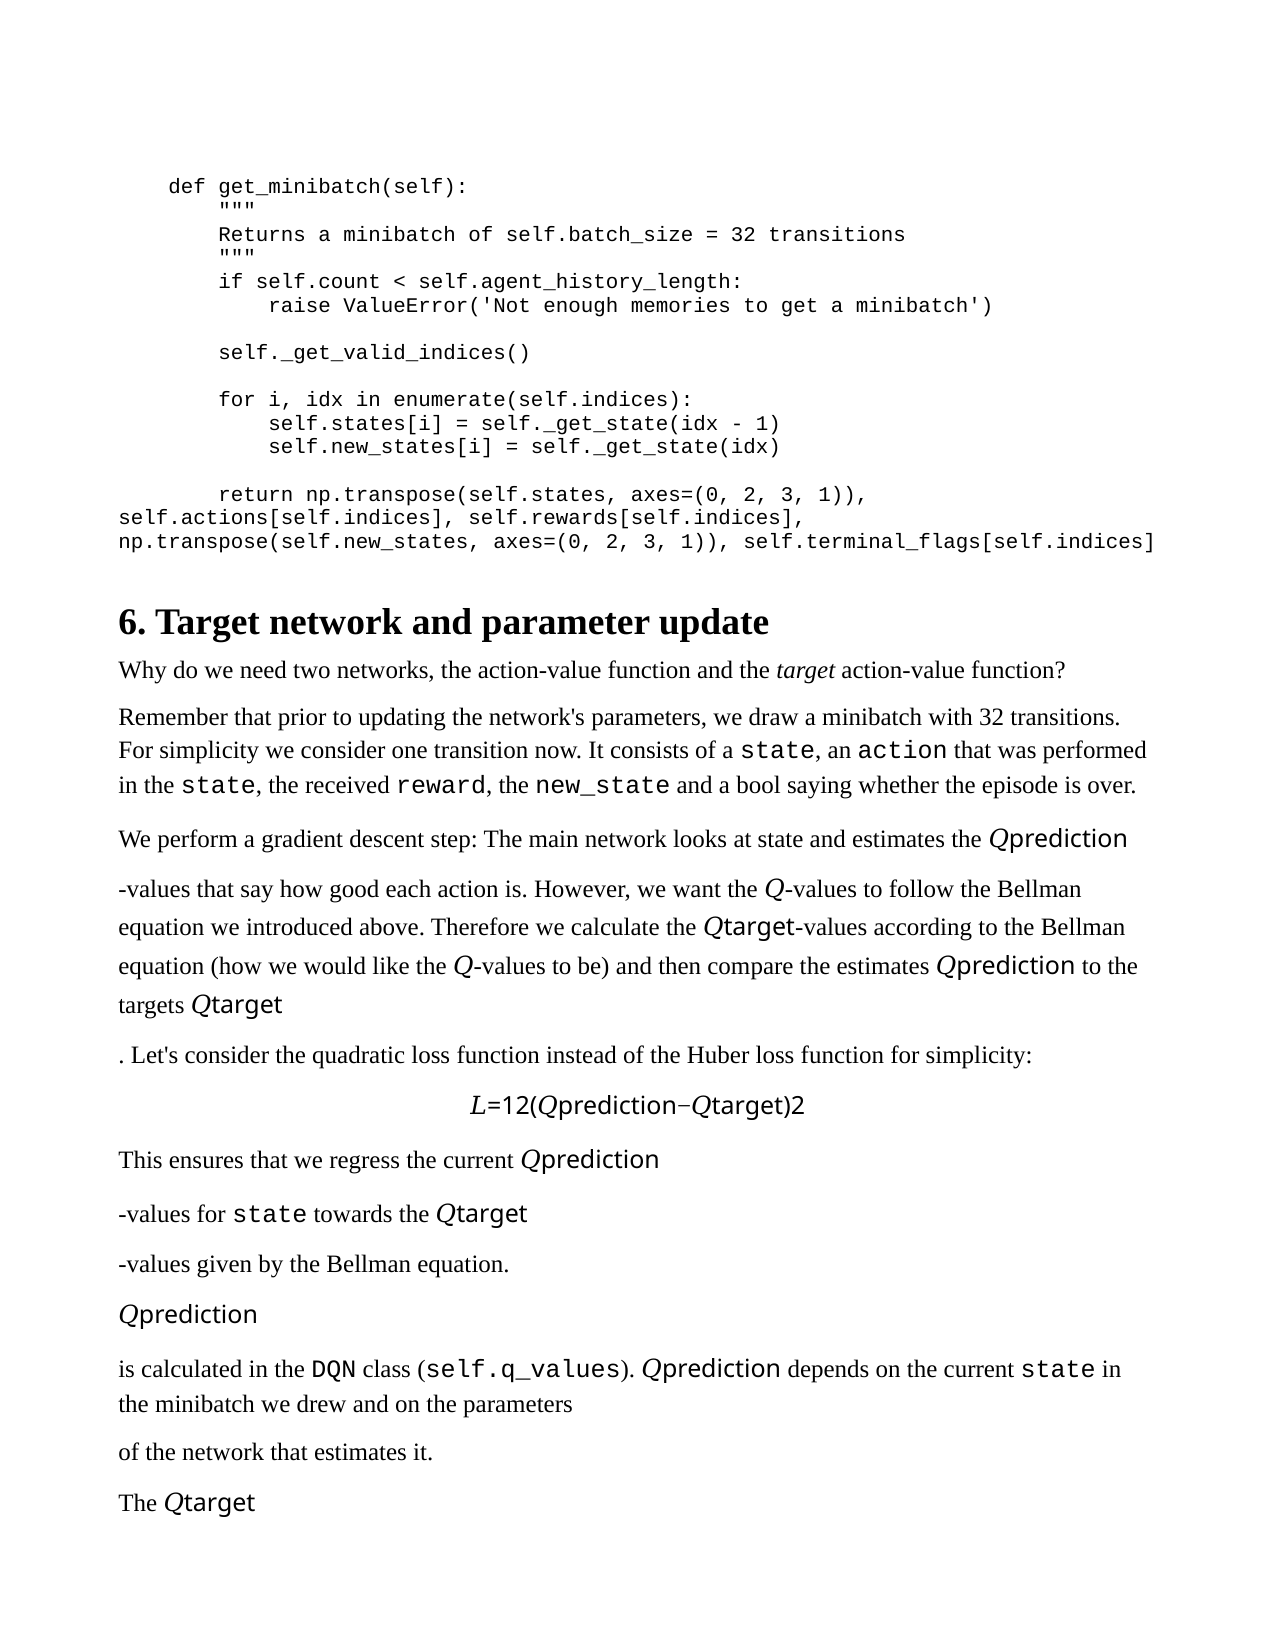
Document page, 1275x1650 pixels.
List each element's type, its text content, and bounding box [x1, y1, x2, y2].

text We perform a gradient descent step: The main network looks at state and estimates the 𝑄prediction [118, 821, 1157, 854]
text self.states[i] = self._get_state(idx - 1) [118, 413, 1157, 436]
text 𝐿=12(𝑄prediction−𝑄target)2 [118, 1088, 1157, 1122]
text Remember that prior to updating the network's parameters, we draw a minibatch with 32 transitions. For simplicity we consider one transition now. It consists of a state, an action that was performed in the state, the received reward, the new_state and a bool saying whether the episode is over. [118, 702, 1157, 801]
text def get_minibatch(self): [118, 176, 1157, 200]
text self._get_valid_indices() [118, 342, 1157, 366]
subtitle 6. Target network and parameter update [118, 599, 1157, 642]
text -values given by the Bellman equation. [118, 1249, 1157, 1278]
text The 𝑄target [118, 1484, 1157, 1518]
text return np.transpose(self.states, axes=(0, 2, 3, 1)), self.actions[self.indices], self.rewards[self.indices], np.transpose(self.new_states, axes=(0, 2, 3, 1)), self.terminal_flags[self.indices] [118, 484, 1157, 555]
text Returns a minibatch of self.batch_size = 32 transitions [118, 224, 1157, 247]
text of the network that estimates it. [118, 1437, 1157, 1466]
text if self.count < self.agent_history_length: [118, 271, 1157, 294]
text -values for state towards the 𝑄target [118, 1195, 1157, 1229]
text is calculated in the DQN class (self.q_values). 𝑄prediction depends on the current state in the minibatch we drew and on the parameters 𝜃 [118, 1351, 1157, 1418]
text self.new_states[i] = self._get_state(idx) [118, 436, 1157, 460]
text -values that say how good each action is. However, we want the 𝑄-values to follow the Bellman equation we introduced above. Therefore we calculate the 𝑄target-values according to the Bellman equation (how we would like the 𝑄-values to be) and then compare the estimates 𝑄prediction to the targets 𝑄target [118, 874, 1157, 1021]
text 𝑄prediction [118, 1297, 1157, 1331]
text raise ValueError('Not enough memories to get a minibatch') [118, 294, 1157, 318]
text for i, idx in enumerate(self.indices): [118, 389, 1157, 413]
text This ensures that we regress the current 𝑄prediction [118, 1142, 1157, 1176]
text Why do we need two networks, the action-value function and the target action-value function? [118, 655, 1157, 683]
text . Let's consider the quadratic loss function instead of the Huber loss function for simplicity: [118, 1040, 1157, 1069]
text """ [118, 247, 1157, 271]
text """ [118, 200, 1157, 224]
